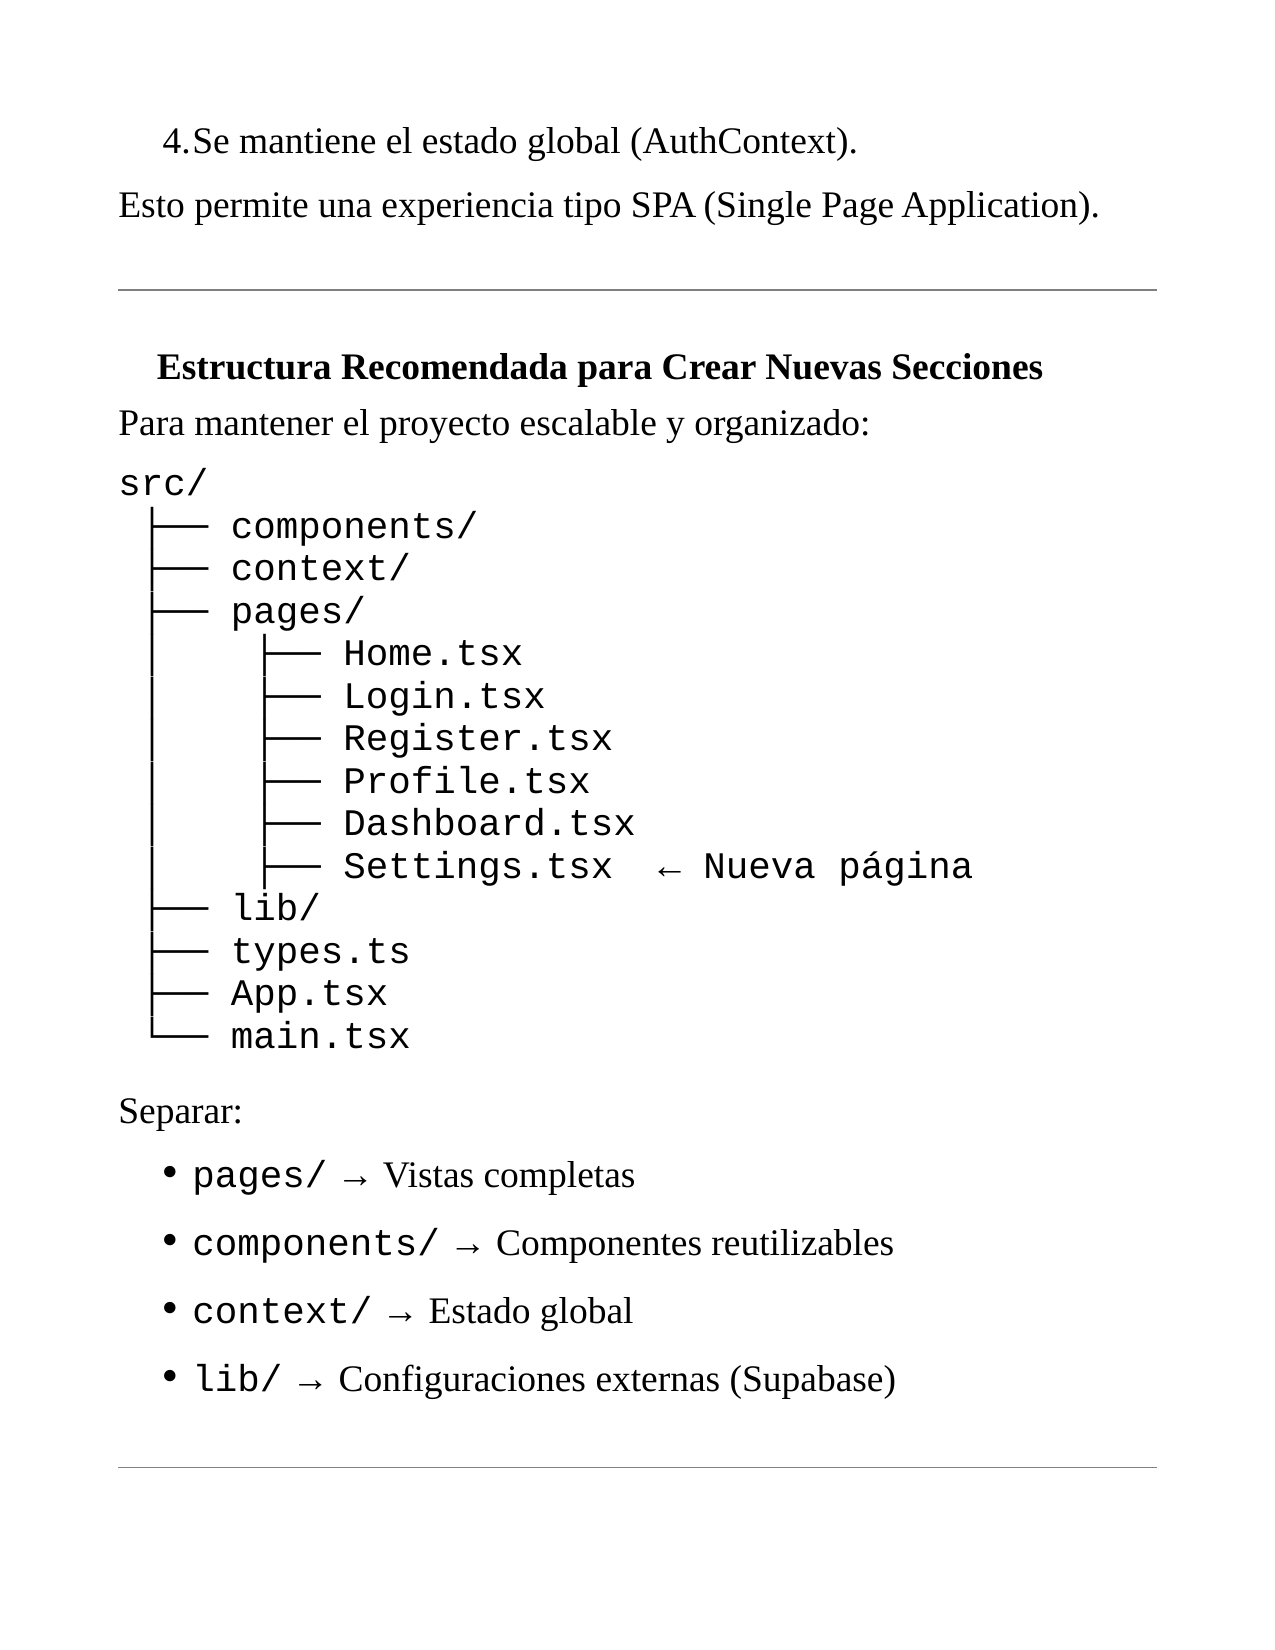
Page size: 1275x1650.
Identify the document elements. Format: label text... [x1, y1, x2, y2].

text │ ├── Settings.tsx ← Nueva página [153, 847, 263, 889]
text │ ├── Dashboard.tsx [118, 804, 1157, 847]
text │ ├── Home.tsx [118, 634, 1157, 677]
text │ ├── Profile.tsx [153, 762, 263, 804]
list pages/ → Vistas completas [162, 1153, 1157, 1199]
text ├── lib/ [118, 889, 1157, 932]
text ├── types.ts [118, 932, 150, 974]
text Esto permite una experiencia tipo SPA (Single Page Application). [118, 182, 1157, 225]
text │ ├── Settings.tsx ← Nueva página [266, 847, 1157, 889]
text │ ├── Settings.tsx ← Nueva página [118, 847, 150, 889]
text │ ├── Login.tsx [266, 677, 1157, 719]
text Separar: [118, 1089, 1157, 1132]
text Para mantener el proyecto escalable y organizado: [118, 400, 1157, 443]
text ├── components/ [153, 507, 1157, 549]
text │ ├── Login.tsx [118, 677, 150, 719]
list components/ → Componentes reutilizables [162, 1221, 1157, 1267]
text ├── context/ [118, 549, 1157, 592]
text ├── App.tsx [118, 974, 1157, 1017]
list lib/ → Configuraciones externas (Supabase) [162, 1356, 1157, 1402]
list Se mantiene el estado global (AuthContext). [162, 118, 1157, 161]
text ├── components/ [118, 507, 150, 549]
text └── main.tsx [118, 1017, 1157, 1059]
text ├── pages/ [153, 592, 1157, 634]
text │ ├── Profile.tsx [266, 762, 1157, 804]
text ├── types.ts [153, 932, 1157, 974]
text src/ [118, 464, 1157, 507]
list context/ → Estado global [162, 1288, 1157, 1334]
text ├── pages/ [118, 592, 150, 634]
text │ ├── Profile.tsx [118, 762, 150, 804]
subtitle 📌 Estructura Recomendada para Crear Nuevas Secciones [118, 344, 1157, 388]
text │ ├── Register.tsx [118, 719, 1157, 762]
text │ ├── Login.tsx [153, 677, 263, 719]
